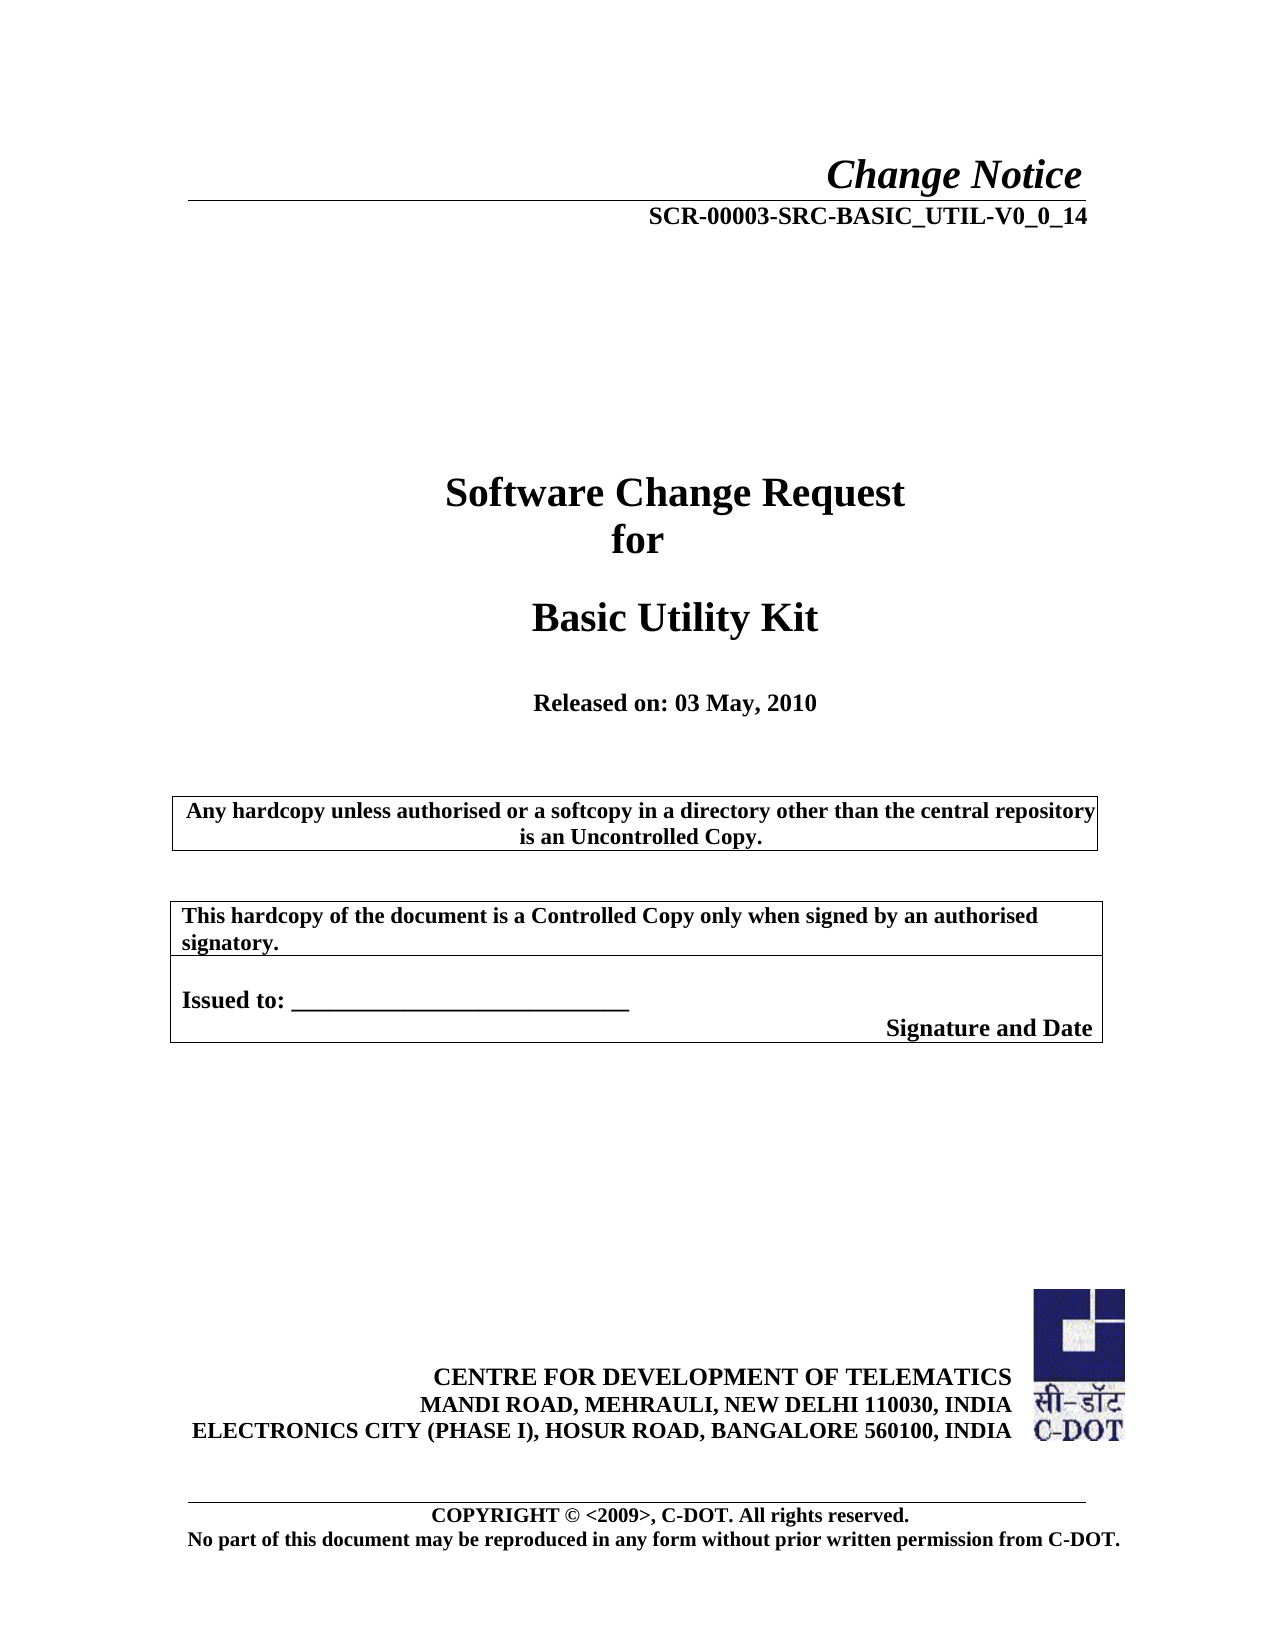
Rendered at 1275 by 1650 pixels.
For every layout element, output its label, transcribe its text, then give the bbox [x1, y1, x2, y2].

table_header This hardcopy of the document is a Controlled Copy only when signed by an authorised signatory. [171, 902, 1102, 955]
text SCR-00003-SRC-BASIC_UTIL-V0_0_14 [187, 201, 1087, 230]
picture [1033, 1289, 1125, 1441]
text Change Notice [187, 150, 1086, 201]
text CENTRE FOR DEVELOPMENT OF TELEMATICS [188, 1362, 1012, 1391]
text Released on: 03 May, 2010 [187, 688, 1162, 717]
text MANDI ROAD, MEHRAULI, NEW DELHI 110030, INDIA [188, 1391, 1012, 1417]
text Basic Utility Kit [187, 592, 1162, 640]
text Software Change Request [187, 467, 1162, 515]
table_cell Issued to: ___________________________ Signature and Date [171, 956, 1102, 1042]
table_header Any hardcopy unless authorised or a softcopy in a directory other than the central repository is an Uncontrolled Copy. [173, 797, 1097, 850]
text ELECTRONICS CITY (PHASE I), HOSUR ROAD, BANGALORE 560100, INDIA [188, 1417, 1012, 1444]
text for [187, 515, 1087, 563]
